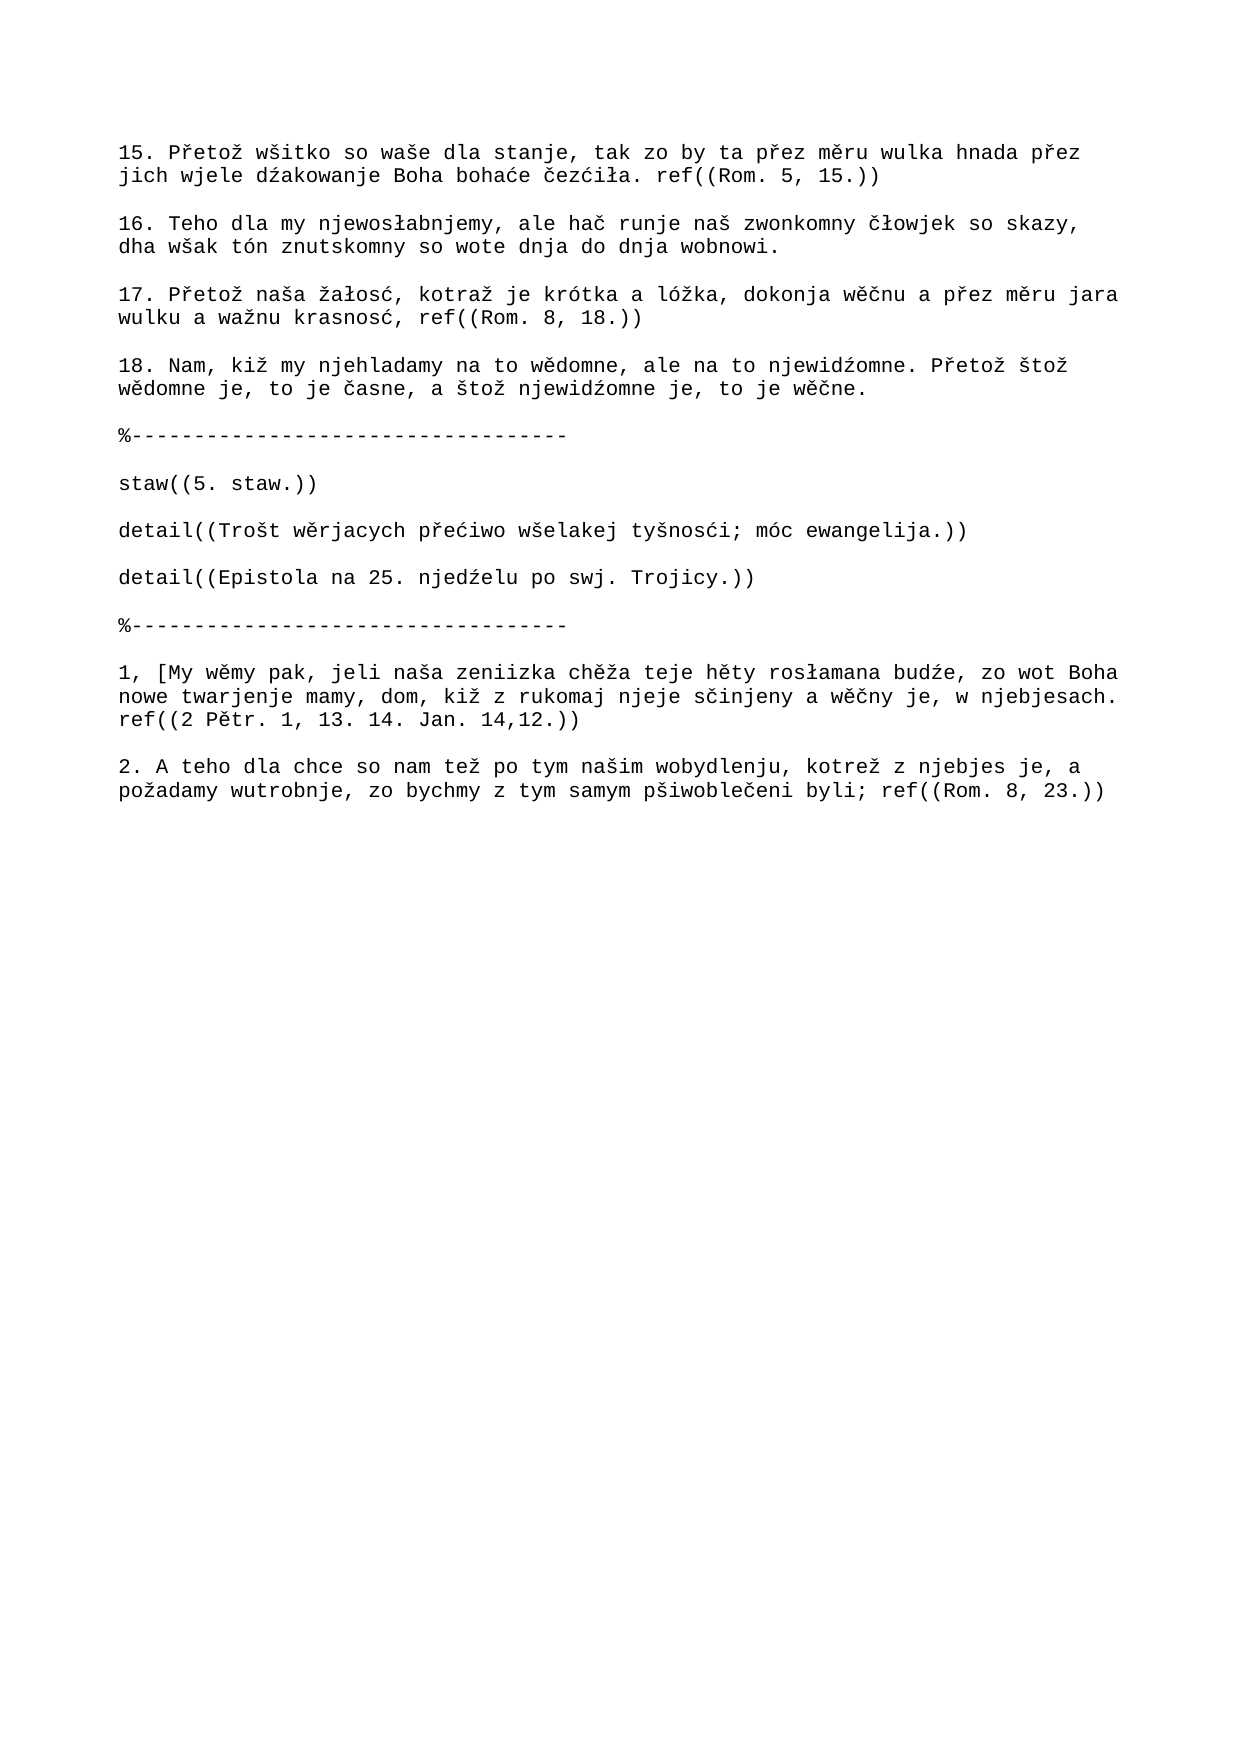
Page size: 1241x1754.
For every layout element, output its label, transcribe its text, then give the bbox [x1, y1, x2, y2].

text 17. Přetož naša žałosć, kotraž je krótka a lóžka, dokonja wěčnu a přez měru jara wulku a wažnu krasnosć, ref((Rom. 8, 18.)) [118, 284, 1122, 331]
text 18. Nam, kiž my njehladamy na to wědomne, ale na to njewidźomne. Přetož štož wědomne je, to je časne, a štož njewidźomne je, to je wěčne. [118, 354, 1122, 402]
text detail((Epistola na 25. njedźelu po swj. Trojicy.)) [118, 567, 1122, 591]
text 15. Přetož wšitko so waše dla stanje, tak zo by ta přez měru wulka hnada přez jich wjele dźakowanje Boha bohaće čezćiła. ref((Rom. 5, 15.)) [118, 142, 1122, 189]
text %----------------------------------- [118, 615, 1122, 638]
text 1, [My wěmy pak, jeli naša zeniizka chěža teje hěty rosłamana budźe, zo wot Boha nowe twarjenje mamy, dom, kiž z rukomaj njeje sčinjeny a wěčny je, w njebjesach. ref((2 Pětr. 1, 13. 14. Jan. 14,12.)) [118, 662, 1122, 733]
text 2. A teho dla chce so nam tež po tym našim wobydlenju, kotrež z njebjes je, a požadamy wutrobnje, zo bychmy z tym samym pšiwoblečeni byli; ref((Rom. 8, 23.)) [118, 757, 1122, 804]
text staw((5. staw.)) [118, 473, 1122, 496]
text %----------------------------------- [118, 426, 1122, 449]
text detail((Trošt wěrjacych přećiwo wšelakej tyšnosći; móc ewangelija.)) [118, 520, 1122, 544]
text 16. Teho dla my njewosłabnjemy, ale hač runje naš zwonkomny čłowjek so skazy, dha wšak tón znutskomny so wote dnja do dnja wobnowi. [118, 213, 1122, 260]
